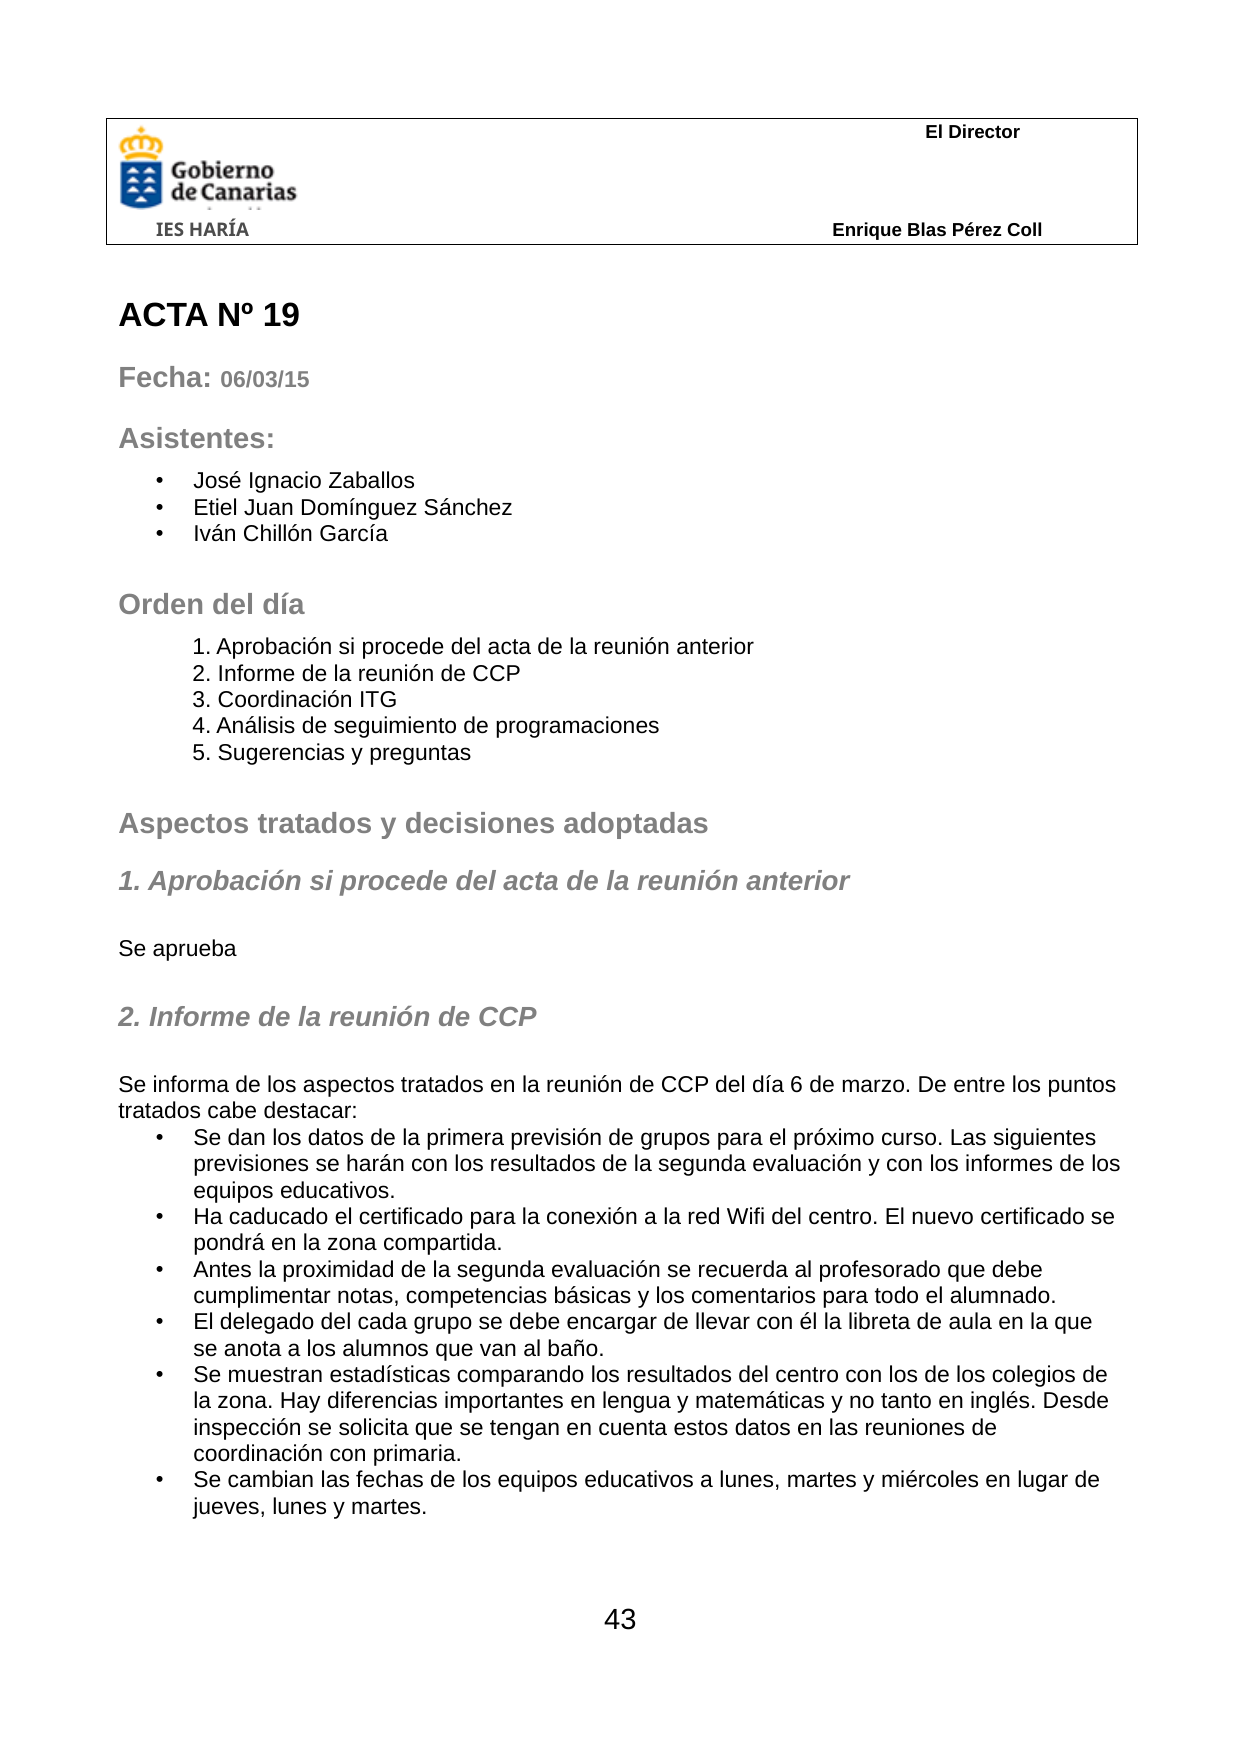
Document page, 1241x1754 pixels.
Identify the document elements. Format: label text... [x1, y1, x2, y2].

text 2. Informe de la reunión de CCP [192, 659, 1122, 686]
text 5. Sugerencias y preguntas [192, 739, 1122, 765]
list José Ignacio Zaballos [156, 467, 1122, 493]
list Ha caducado el certificado para la conexión a la red Wifi del centro. El nuevo certificado se pondrá en la zona compartida. [156, 1203, 1122, 1256]
subtitle ACTA Nº 19 [118, 295, 1122, 333]
list El delegado del cada grupo se debe encargar de llevar con él la libreta de aula en la que se anota a los alumnos que van al baño. [156, 1308, 1122, 1361]
subtitle Fecha: 06/03/15 [118, 361, 1122, 394]
list Se muestran estadísticas comparando los resultados del centro con los de los colegios de la zona. Hay diferencias importantes en lengua y matemáticas y no tanto en inglés. Desde inspección se solicita que se tengan en cuenta estos datos en las reuniones de coordinación con primaria. [156, 1361, 1122, 1466]
subtitle Orden del día [118, 587, 1122, 621]
list Se cambian las fechas de los equipos educativos a lunes, martes y miércoles en lugar de jueves, lunes y martes. [156, 1466, 1122, 1519]
subtitle 1. Aprobación si procede del acta de la reunión anterior [118, 864, 1122, 896]
picture [115, 123, 300, 210]
subtitle 2. Informe de la reunión de CCP [118, 1000, 1122, 1032]
text 1. Aprobación si procede del acta de la reunión anterior [192, 633, 1122, 659]
list Se dan los datos de la primera previsión de grupos para el próximo curso. Las siguientes previsiones se harán con los resultados de la segunda evaluación y con los informes de los equipos educativos. [156, 1124, 1122, 1203]
list Iván Chillón García [156, 520, 1122, 546]
text Se aprueba [118, 935, 1122, 962]
text 4. Análisis de seguimiento de programaciones [192, 712, 1122, 739]
list Antes la proximidad de la segunda evaluación se recuerda al profesorado que debe cumplimentar notas, competencias básicas y los comentarios para todo el alumnado. [156, 1256, 1122, 1308]
list Etiel Juan Domínguez Sánchez [156, 493, 1122, 520]
text Se informa de los aspectos tratados en la reunión de CCP del día 6 de marzo. De entre los puntos tratados cabe destacar: [118, 1071, 1122, 1124]
subtitle Aspectos tratados y decisiones adoptadas [118, 806, 1122, 839]
subtitle Asistentes: [118, 421, 1122, 455]
text 3. Coordinación ITG [192, 686, 1122, 712]
